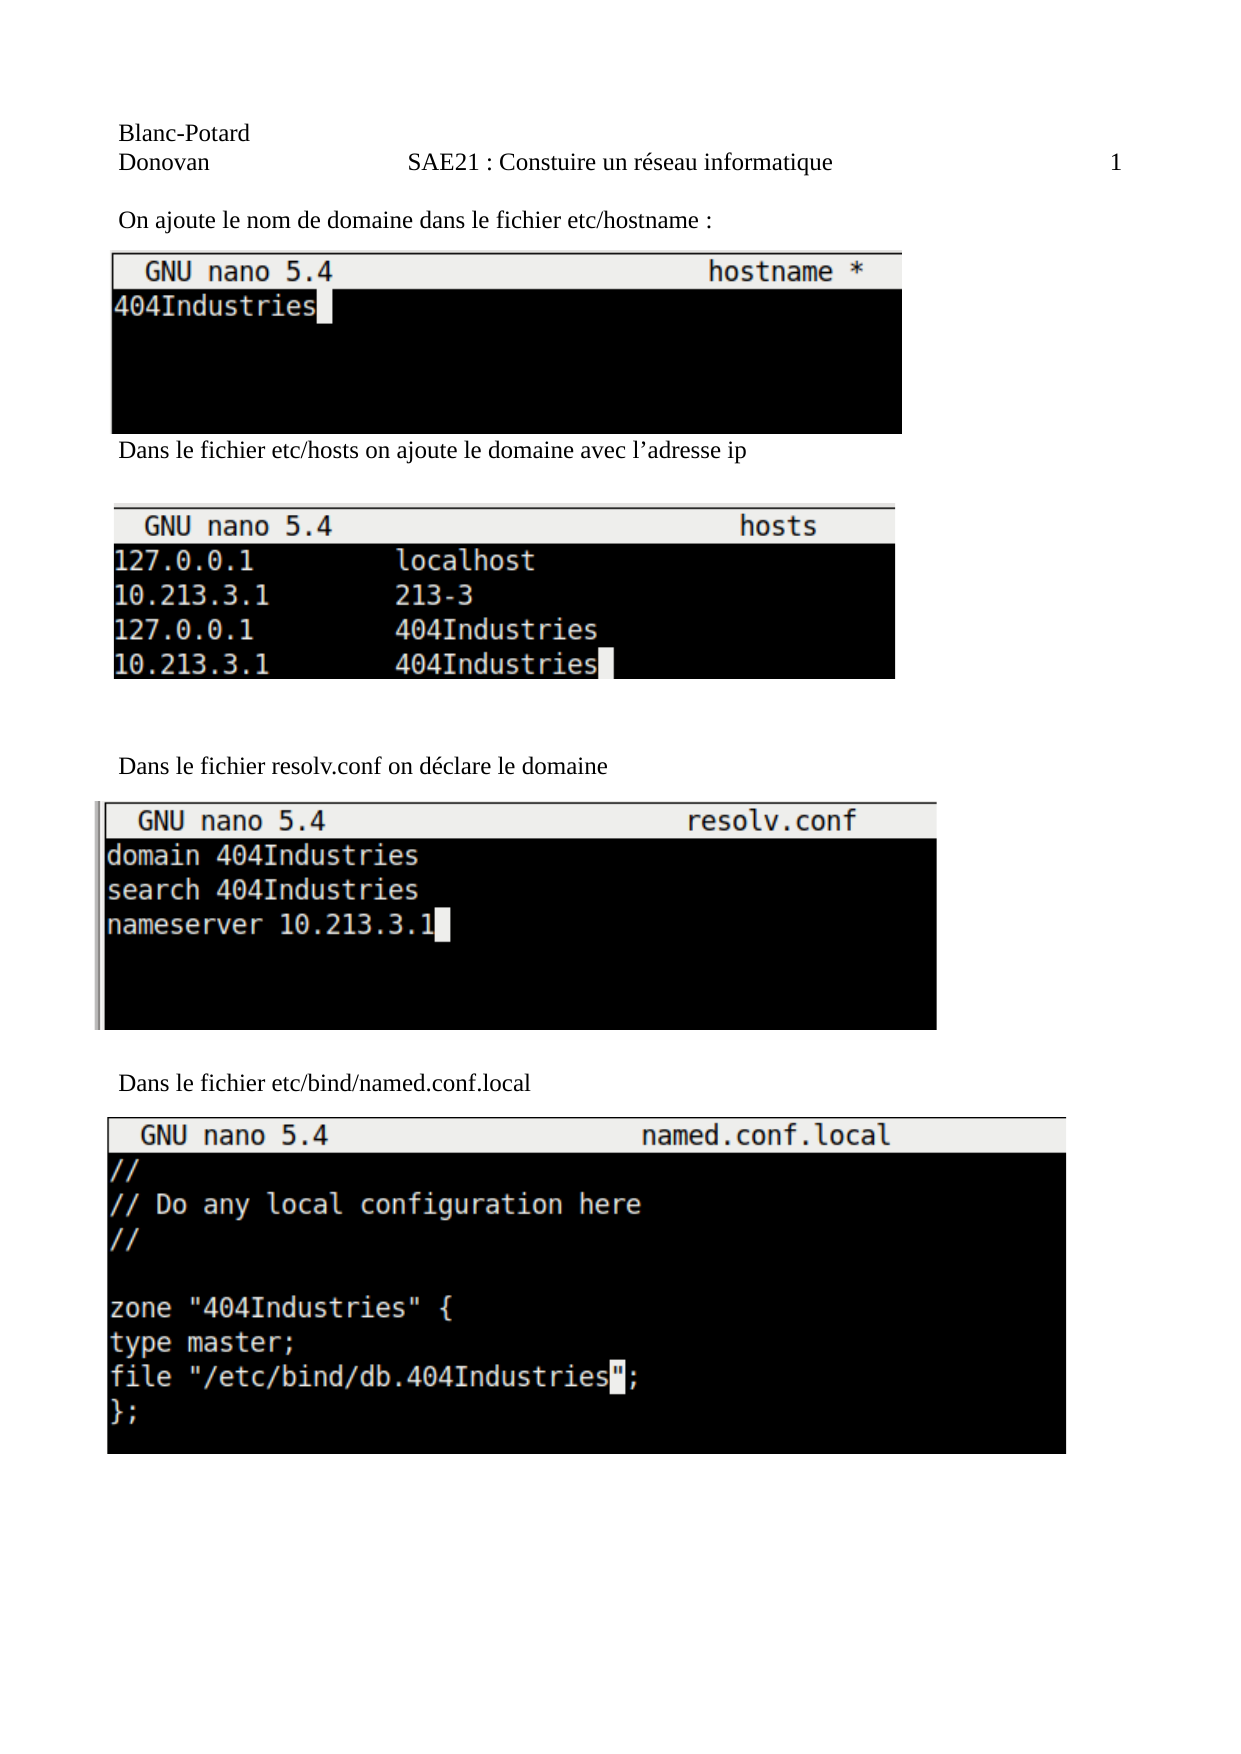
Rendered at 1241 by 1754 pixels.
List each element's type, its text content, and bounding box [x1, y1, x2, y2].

picture [113, 503, 896, 679]
picture [109, 250, 902, 434]
picture [106, 1117, 1067, 1454]
text Dans le fichier etc/hosts on ajoute le domaine avec l’adresse ip [118, 435, 1122, 464]
text On ajoute le nom de domaine dans le fichier etc/hostname : [118, 205, 1122, 234]
text Dans le fichier resolv.conf on déclare le domaine [118, 751, 1122, 780]
text Dans le fichier etc/bind/named.conf.local [118, 1068, 1122, 1096]
picture [94, 801, 937, 1030]
